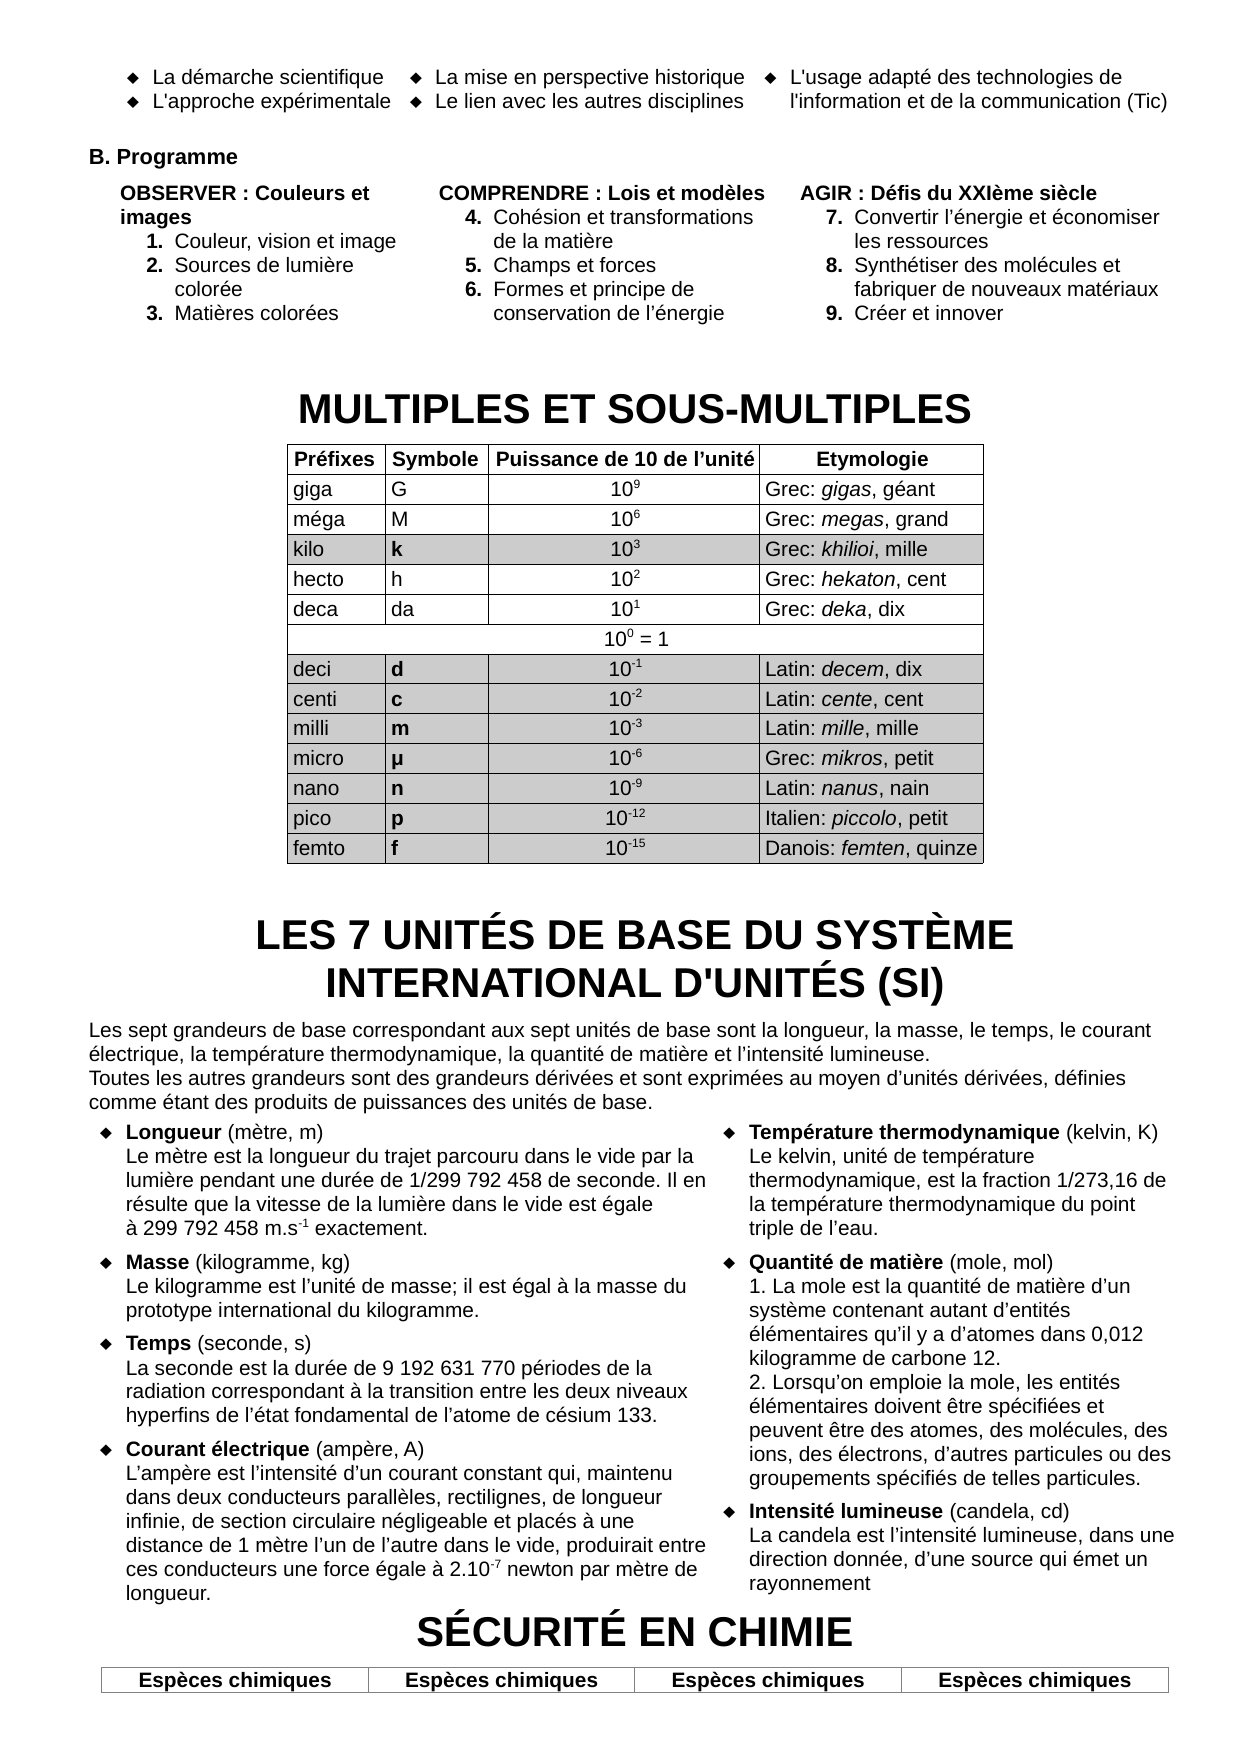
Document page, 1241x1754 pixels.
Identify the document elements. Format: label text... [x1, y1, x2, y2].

table_cell G [386, 475, 488, 504]
table_cell nano [288, 774, 385, 803]
table_cell 103 [489, 535, 759, 564]
table_cell Grec: deka, dix [760, 595, 983, 623]
table_cell giga [288, 475, 385, 504]
table_cell c [386, 684, 488, 713]
table_cell h [386, 565, 488, 594]
table_header Préfixes [288, 445, 385, 474]
table_header Puissance de 10 de l’unité [489, 445, 759, 474]
text sécurité en chimie [88, 1608, 1181, 1656]
table_cell Italien: piccolo, petit [760, 804, 983, 833]
table_cell deci [288, 655, 385, 683]
table_cell p [386, 804, 488, 833]
table_header Espèces chimiques [102, 1668, 368, 1692]
table_cell femto [288, 834, 385, 863]
table_header La mise en perspective historique Le lien avec les autres disciplines [402, 59, 756, 119]
table_cell f [386, 834, 488, 863]
table_cell 101 [489, 595, 759, 623]
table_cell M [386, 505, 488, 534]
table_header Température thermodynamique (kelvin, K) Le kelvin, unité de température thermodynamique, est la fraction 1/273,16 de la température thermodynamique du point triple de l’eau. Quantité de matière (mole, mol) 1. La mole est la quantité de matière d’un système contenant autant d’entités élémentaires qu’il y a d’atomes dans 0,012 kilogramme de carbone 12. 2. Lorsqu’on emploie la mole, les entités élémentaires doivent être spécifiées et peuvent être des atomes, des molécules, des ions, des électrons, d’autres particules ou des groupements spécifiés de telles particules. Intensité lumineuse (candela, cd) La candela est l’intensité lumineuse, dans une direction donnée, d’une source qui émet un rayonnement [712, 1117, 1181, 1608]
table_cell pico [288, 804, 385, 833]
table_cell kilo [288, 535, 385, 564]
text B. Programme [88, 144, 1181, 169]
table_cell Latin: cente, cent [760, 684, 983, 713]
table_cell Grec: khilioi, mille [760, 535, 983, 564]
table_cell n [386, 774, 488, 803]
table_cell Latin: mille, mille [760, 714, 983, 743]
table_cell 109 [489, 475, 759, 504]
table_cell Grec: mikros, petit [760, 744, 983, 773]
table_cell d [386, 655, 488, 683]
table_header Espèces chimiques [369, 1668, 634, 1692]
table_header AGIR : Défis du XXIème siècle Convertir l’énergie et économiser les ressources Synthétiser des molécules et fabriquer de nouveaux matériaux Créer et innover [794, 175, 1181, 331]
text Les sept grandeurs de base correspondant aux sept unités de base sont la longueur, la masse, le temps, le courant électrique, la température thermodynamique, la quantité de matière et l’intensité lumineuse. [88, 1018, 1181, 1066]
table_header Symbole [386, 445, 488, 474]
table_cell 106 [489, 505, 759, 534]
table_cell da [386, 595, 488, 623]
table_header Espèces chimiques [902, 1668, 1168, 1692]
table_header Longueur (mètre, m) Le mètre est la longueur du trajet parcouru dans le vide par la lumière pendant une durée de 1/299 792 458 de seconde. Il en résulte que la vitesse de la lumière dans le vide est égale à 299 792 458 m.s-1 exactement. Masse (kilogramme, kg) Le kilogramme est l’unité de masse; il est égal à la masse du prototype international du kilogramme. Temps (seconde, s) La seconde est la durée de 9 192 631 770 périodes de la radiation correspondant à la transition entre les deux niveaux hyperfins de l’état fondamental de l’atome de césium 133. Courant électrique (ampère, A) L’ampère est l’intensité d’un courant constant qui, maintenu dans deux conducteurs parallèles, rectilignes, de longueur infinie, de section circulaire négligeable et placés à une distance de 1 mètre l’un de l’autre dans le vide, produirait entre ces conducteurs une force égale à 2.10-7 newton par mètre de longueur. [89, 1117, 712, 1608]
table_cell Latin: nanus, nain [760, 774, 983, 803]
table_cell hecto [288, 565, 385, 594]
table_cell 10-3 [489, 714, 759, 743]
table_header OBSERVER : Couleurs et images Couleur, vision et image Sources de lumière colorée Matières colorées [114, 175, 433, 331]
table_cell Danois: femten, quinze [760, 834, 983, 863]
table_cell micro [288, 744, 385, 773]
table_cell 10-15 [489, 834, 759, 863]
text Multiples et sous-multiples [88, 384, 1181, 432]
table_cell Latin: decem, dix [760, 655, 983, 683]
table_cell 102 [489, 565, 759, 594]
table_cell 10-9 [489, 774, 759, 803]
table_cell méga [288, 505, 385, 534]
table_cell Grec: hekaton, cent [760, 565, 983, 594]
text Toutes les autres grandeurs sont des grandeurs dérivées et sont exprimées au moyen d’unités dérivées, définies comme étant des produits de puissances des unités de base. [88, 1066, 1181, 1114]
table_header Etymologie [760, 445, 983, 474]
table_cell μ [386, 744, 488, 773]
table_cell milli [288, 714, 385, 743]
table_cell centi [288, 684, 385, 713]
table_cell 10-12 [489, 804, 759, 833]
table_cell 10-6 [489, 744, 759, 773]
table_cell deca [288, 595, 385, 623]
text Les 7 unités de base du Système International d'unités (SI) [88, 911, 1181, 1007]
table_cell 10-1 [489, 655, 759, 683]
table_header La démarche scientifique L'approche expérimentale [119, 59, 402, 119]
table_header L'usage adapté des technologies de l'information et de la communication (Tic) [756, 59, 1181, 119]
table_header Espèces chimiques [635, 1668, 901, 1692]
table_cell 10-2 [489, 684, 759, 713]
table_header COMPRENDRE : Lois et modèles Cohésion et transformations de la matière Champs et forces Formes et principe de conservation de l’énergie [433, 175, 794, 331]
table_cell Grec: megas, grand [760, 505, 983, 534]
table_cell 100 = 1 [288, 625, 983, 653]
table_cell m [386, 714, 488, 743]
table_cell k [386, 535, 488, 564]
table_cell Grec: gigas, géant [760, 475, 983, 504]
